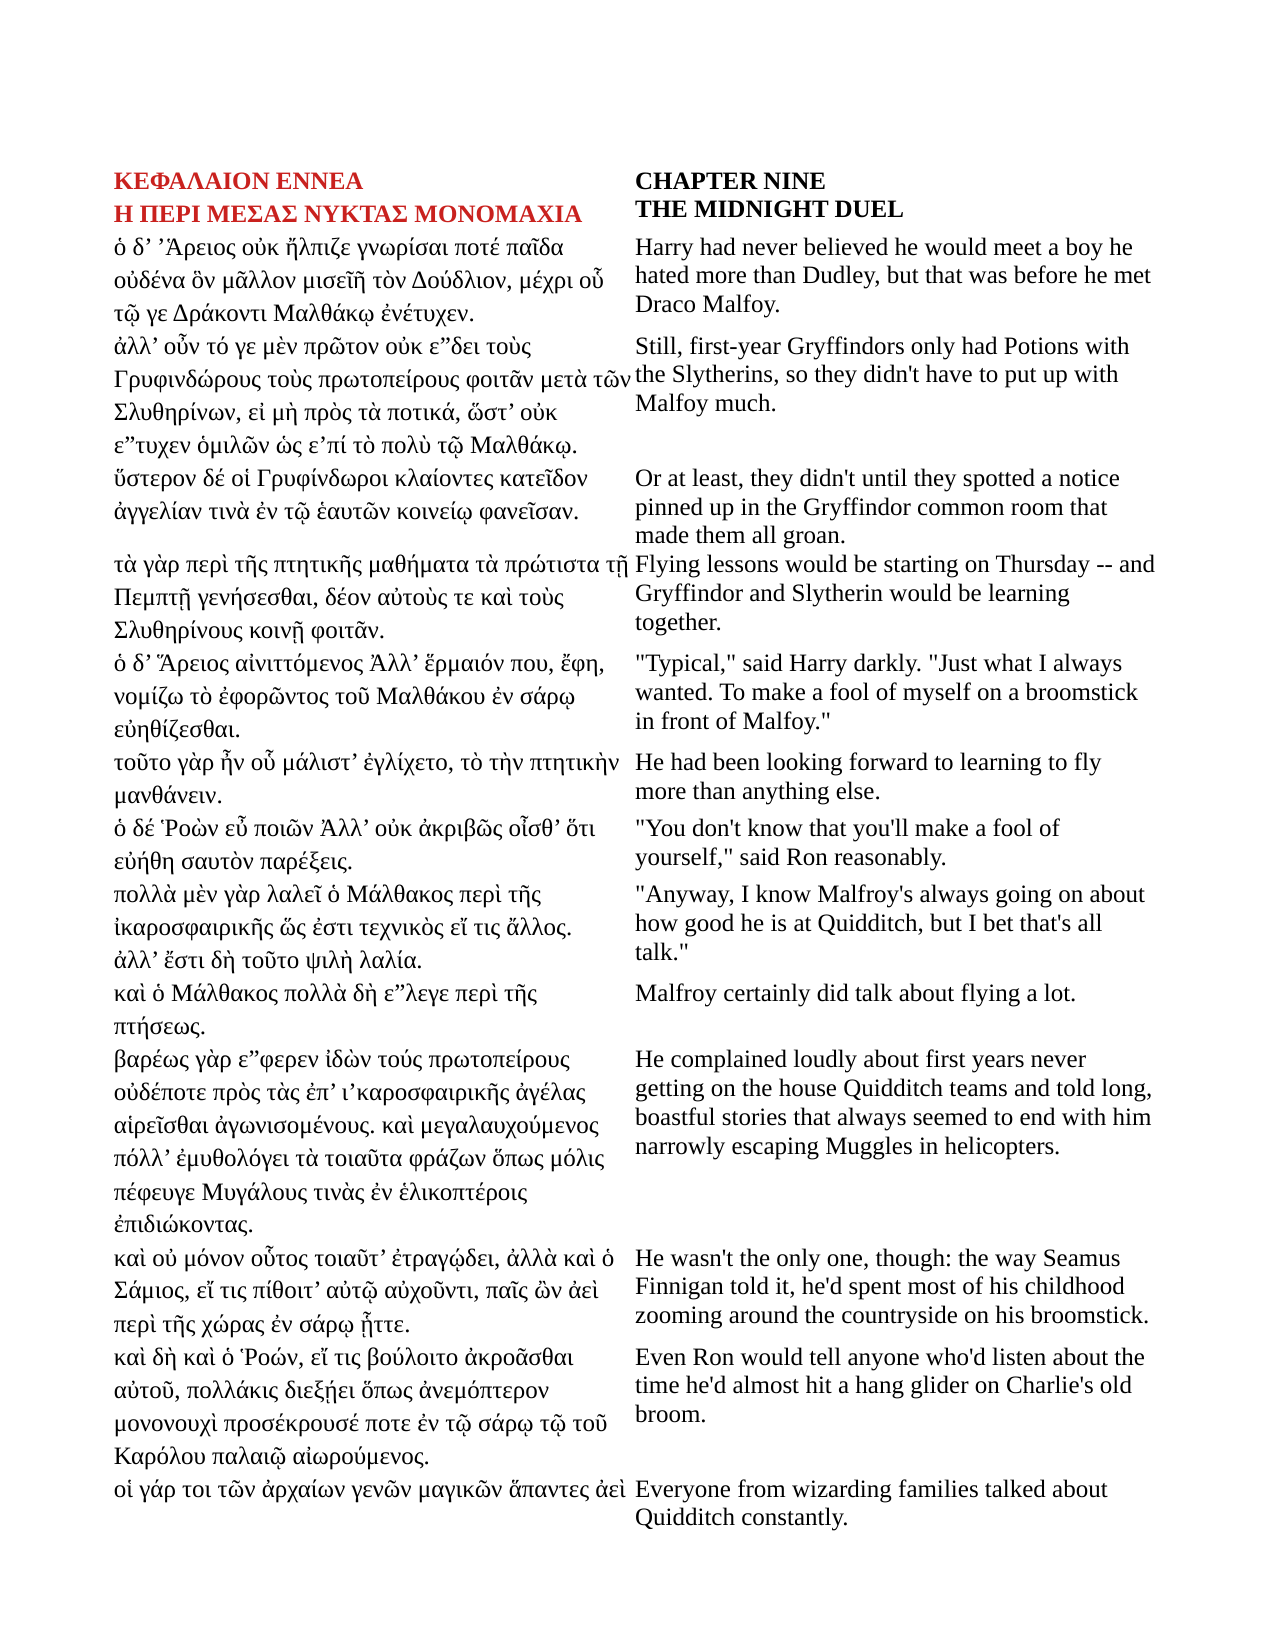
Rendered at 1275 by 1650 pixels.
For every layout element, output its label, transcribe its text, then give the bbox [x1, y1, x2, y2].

table_cell Harry had never believed he would meet a boy he hated more than Dudley, but that was before he met Draco Malfoy. [635, 232, 1157, 331]
table_cell Everyone from wizarding families talked about Quidditch constantly. [635, 1474, 1157, 1531]
table_cell "Anyway, I know Malfroy's always going on about how good he is at Quidditch, but I bet that's all talk." [635, 879, 1157, 978]
table_cell Still, first-year Gryffindors only had Potions with the Slytherins, so they didn't have to put up with Malfoy much. [635, 331, 1157, 463]
table_cell καὶ ὁ Μάλθακος πολλὰ δὴ ε”λεγε περὶ τῆς πτήσεως. [114, 979, 635, 1044]
table_cell Or at least, they didn't until they spotted a notice pinned up in the Gryffindor common room that made them all groan. [635, 463, 1157, 549]
table_cell He wasn't the only one, though: the way Seamus Finnigan told it, he'd spent most of his childhood zooming around the countryside on his broomstick. [635, 1243, 1157, 1342]
table_cell τὰ γὰρ περὶ τῆς πτητικῆς μαθήματα τὰ πρώτιστα τῇ Πεμπτῇ γενήσεσθαι, δέον αὐτοὺς τε καὶ τοὺς Σλυθηρίνους κοινῇ φοιτᾶν. [114, 549, 635, 648]
table_cell He complained loudly about first years never getting on the house Quidditch teams and told long, boastful stories that always seemed to end with him narrowly escaping Muggles in helicopters. [635, 1045, 1157, 1243]
table_cell πολλὰ μὲν γὰρ λαλεῖ ὁ Μάλθακος περὶ τῆς ἰκαροσφαιρικῆς ὥς ἐστι τεχνικὸς εἴ τις ἄλλος. ἀλλ’ ἔστι δὴ τοῦτο ψιλὴ λαλία. [114, 879, 635, 978]
table_cell Flying lessons would be starting on Thursday -- and Gryffindor and Slytherin would be learning together. [635, 549, 1157, 648]
table_cell οἱ γάρ τοι τῶν ἀρχαίων γενῶν μαγικῶν ἅπαντες ἀεὶ [114, 1474, 635, 1531]
table_header CHAPTER NINE THE MIDNIGHT DUEL [635, 166, 1157, 232]
table_cell βαρέως γὰρ ε”φερεν ἰδὼν τούς πρωτοπείρους οὐδέποτε πρὸς τὰς ἐπ’ ι’καροσφαιρικῆς ἀγέλας αἱρεῖσθαι ἀγωνισομένους. καὶ μεγαλαυχούμενος πόλλ’ ἐμυθολόγει τὰ τοιαῦτα φράζων ὅπως μόλις πέφευγε Μυγάλους τινὰς ἐν ἑλικοπτέροις ἐπιδιώκοντας. [114, 1045, 635, 1243]
table_cell καὶ δὴ καὶ ὁ Ῥοών, εἴ τις βούλοιτο ἀκροᾶσθαι αὐτοῦ, πολλάκις διεξῄει ὅπως ἀνεμόπτερον μονονουχὶ προσέκρουσέ ποτε ἐν τῷ σάρῳ τῷ τοῦ Καρόλου παλαιῷ αἰωρούμενος. [114, 1342, 635, 1474]
table_cell ἀλλ’ οὖν τό γε μὲν πρῶτον οὐκ ε”δει τοὺς Γρυφινδώρους τοὺς πρωτοπείρους φοιτᾶν μετὰ τῶν Σλυθηρίνων, εἰ μὴ πρὸς τὰ ποτικά, ὥστ’ οὐκ ε”τυχεν ὁμιλῶν ὡς ε’πί τὸ πολὺ τῷ Μαλθάκῳ. [114, 331, 635, 463]
table_cell ὁ δ’ Ἅρειος αἰνιττόμενος Ἀλλ’ ἕρμαιόν που, ἔφη, νομίζω τὸ ἐφορῶντος τοῦ Μαλθάκου ἐν σάρῳ εὐηθίζεσθαι. [114, 648, 635, 747]
table_cell καὶ οὐ μόνον οὗτος τοιαῦτ’ ἐτραγῴδει, ἀλλὰ καὶ ὁ Σάμιος, εἴ τις πίθοιτ’ αὐτῷ αὐχοῦντι, παῖς ὢν ἀεὶ περὶ τῆς χώρας ἐν σάρῳ ᾗττε. [114, 1243, 635, 1342]
table_cell Malfroy certainly did talk about flying a lot. [635, 979, 1157, 1044]
table_cell Even Ron would tell anyone who'd listen about the time he'd almost hit a hang glider on Charlie's old broom. [635, 1342, 1157, 1474]
table_cell τοῦτο γὰρ ἦν οὗ μάλιστ’ ἐγλίχετο, τὸ τὴν πτητικὴν μανθάνειν. [114, 747, 635, 813]
table_cell ὁ δέ Ῥοὼν εὖ ποιῶν Ἀλλ’ οὐκ ἀκριβῶς οἶσθ’ ὅτι εὐήθη σαυτὸν παρέξεις. [114, 813, 635, 879]
table_header ΚΕΦΑΛΑΙΟΝ ΕΝΝΕΑ Η ΠΕΡΙ ΜΕΣΑΣ ΝΥΚΤΑΣ ΜΟΝΟΜΑΧΙΑ [114, 166, 635, 232]
table_cell "Typical," said Harry darkly. "Just what I always wanted. To make a fool of myself on a broomstick in front of Malfoy." [635, 648, 1157, 747]
table_cell "You don't know that you'll make a fool of yourself," said Ron reasonably. [635, 813, 1157, 879]
table_cell ὁ δ’ ’Ἁρειος οὐκ ἤλπιζε γνωρίσαι ποτέ παῖδα οὐδένα ὃν μᾶλλον μισεῖῆ τὸν Δούδλιον, μέχρι οὗ τῷ γε Δράκοντι Μαλθάκῳ ἐνέτυχεν. [114, 232, 635, 331]
table_cell ὕστερον δέ οἱ Γρυφίνδωροι κλαίοντες κατεῖδον ἀγγελίαν τινὰ ἐν τῷ ἑαυτῶν κοινείῳ φανεῖσαν. [114, 463, 635, 549]
table_cell He had been looking forward to learning to fly more than anything else. [635, 747, 1157, 813]
